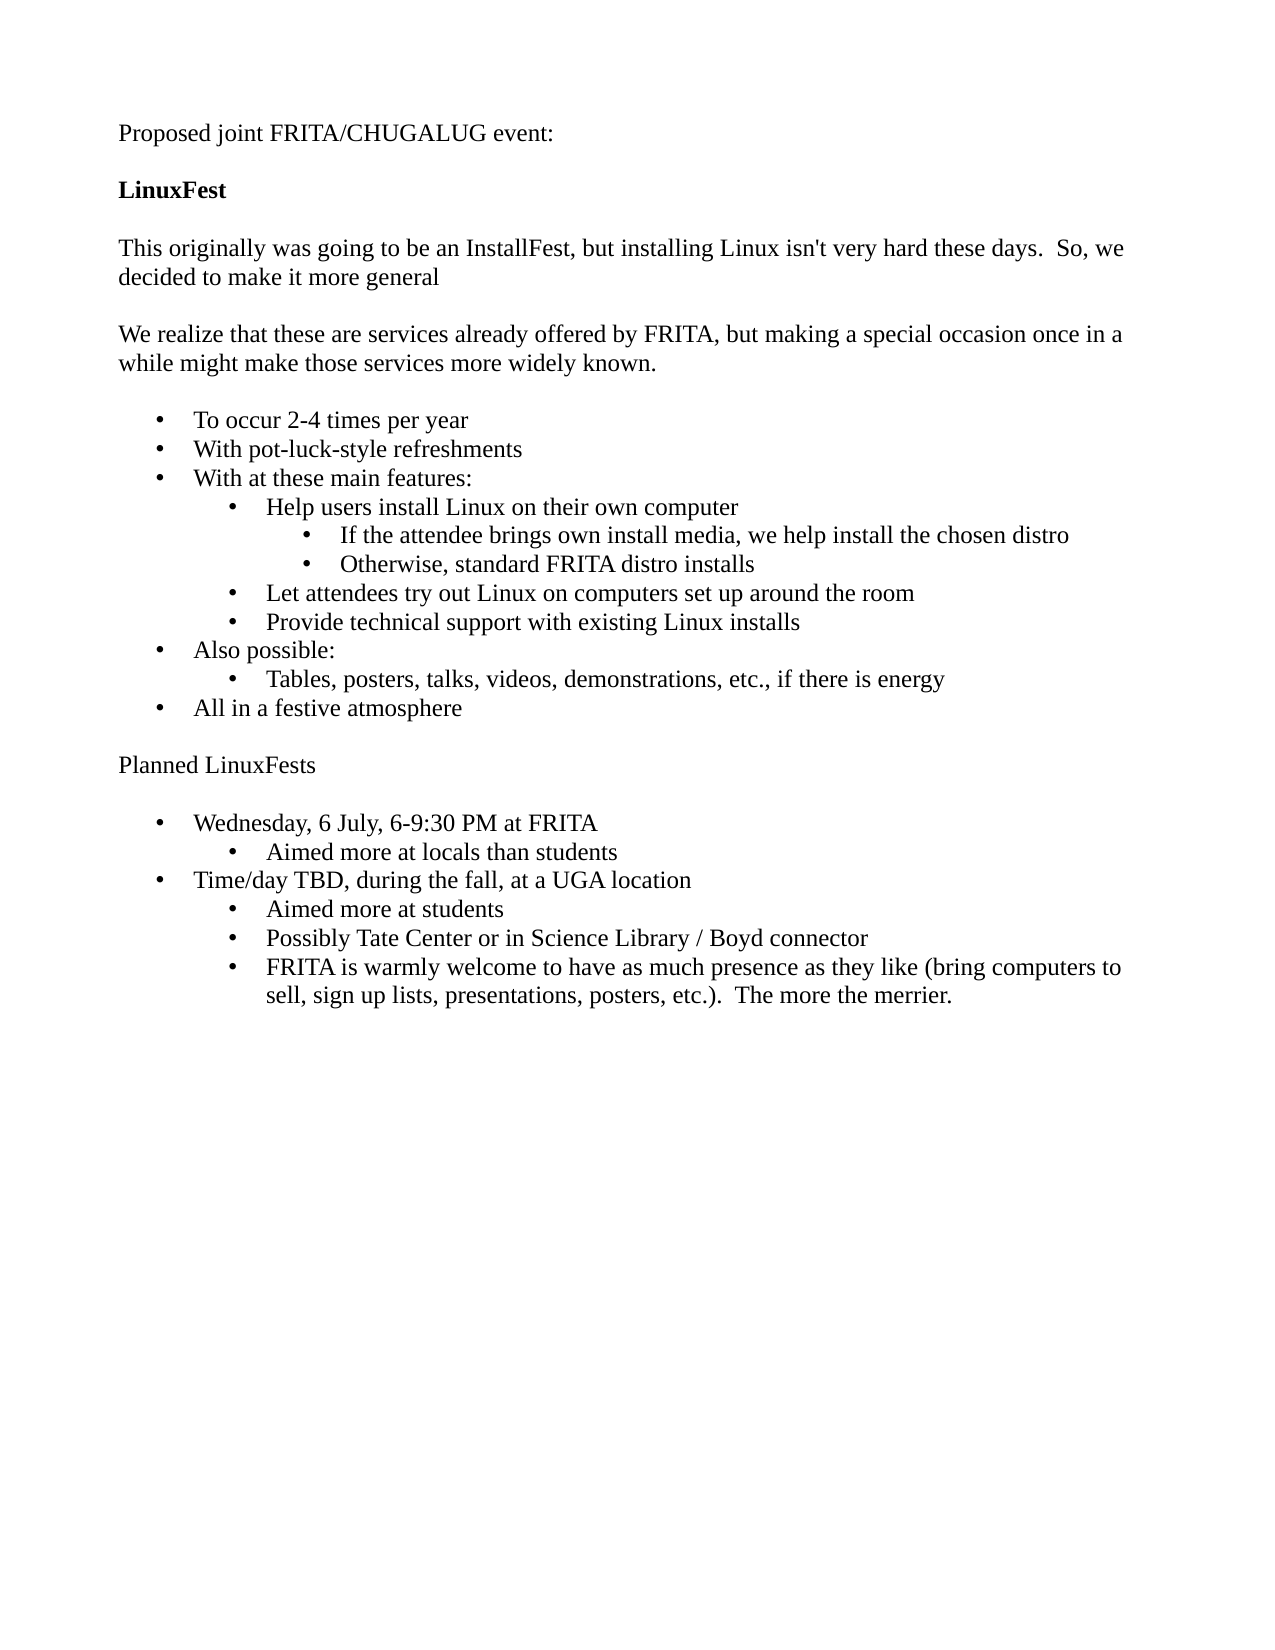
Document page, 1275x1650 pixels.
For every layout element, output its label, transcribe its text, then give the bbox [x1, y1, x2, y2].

list Help users install Linux on their own computer [228, 492, 1157, 521]
list If the attendee brings own install media, we help install the chosen distro [302, 521, 1157, 549]
list Time/day TBD, during the fall, at a UGA location [156, 866, 1157, 894]
list Wednesday, 6 July, 6-9:30 PM at FRITA [156, 808, 1157, 837]
list Possibly Tate Center or in Science Library / Boyd connector [228, 923, 1157, 952]
list Let attendees try out Linux on computers set up around the room [228, 578, 1157, 607]
list All in a festive atmosphere [156, 693, 1157, 722]
list Provide technical support with existing Linux installs [228, 607, 1157, 636]
list FRITA is warmly welcome to have as much presence as they like (bring computers to sell, sign up lists, presentations, posters, etc.). The more the merrier. [228, 952, 1157, 1009]
list Otherwise, standard FRITA distro installs [302, 549, 1157, 578]
text We realize that these are services already offered by FRITA, but making a special occasion once in a while might make those services more widely known. [118, 319, 1157, 377]
list With pot-luck-style refreshments [156, 434, 1157, 463]
list Aimed more at locals than students [228, 837, 1157, 866]
list Also possible: [156, 636, 1157, 664]
list To occur 2-4 times per year [156, 406, 1157, 434]
list With at these main features: [156, 463, 1157, 492]
text LinuxFest [118, 176, 1157, 204]
text Planned LinuxFests [118, 751, 1157, 779]
list Tables, posters, talks, videos, demonstrations, etc., if there is energy [228, 664, 1157, 693]
text Proposed joint FRITA/CHUGALUG event: [118, 118, 1157, 147]
text This originally was going to be an InstallFest, but installing Linux isn't very hard these days. So, we decided to make it more general [118, 233, 1157, 291]
list Aimed more at students [228, 894, 1157, 923]
